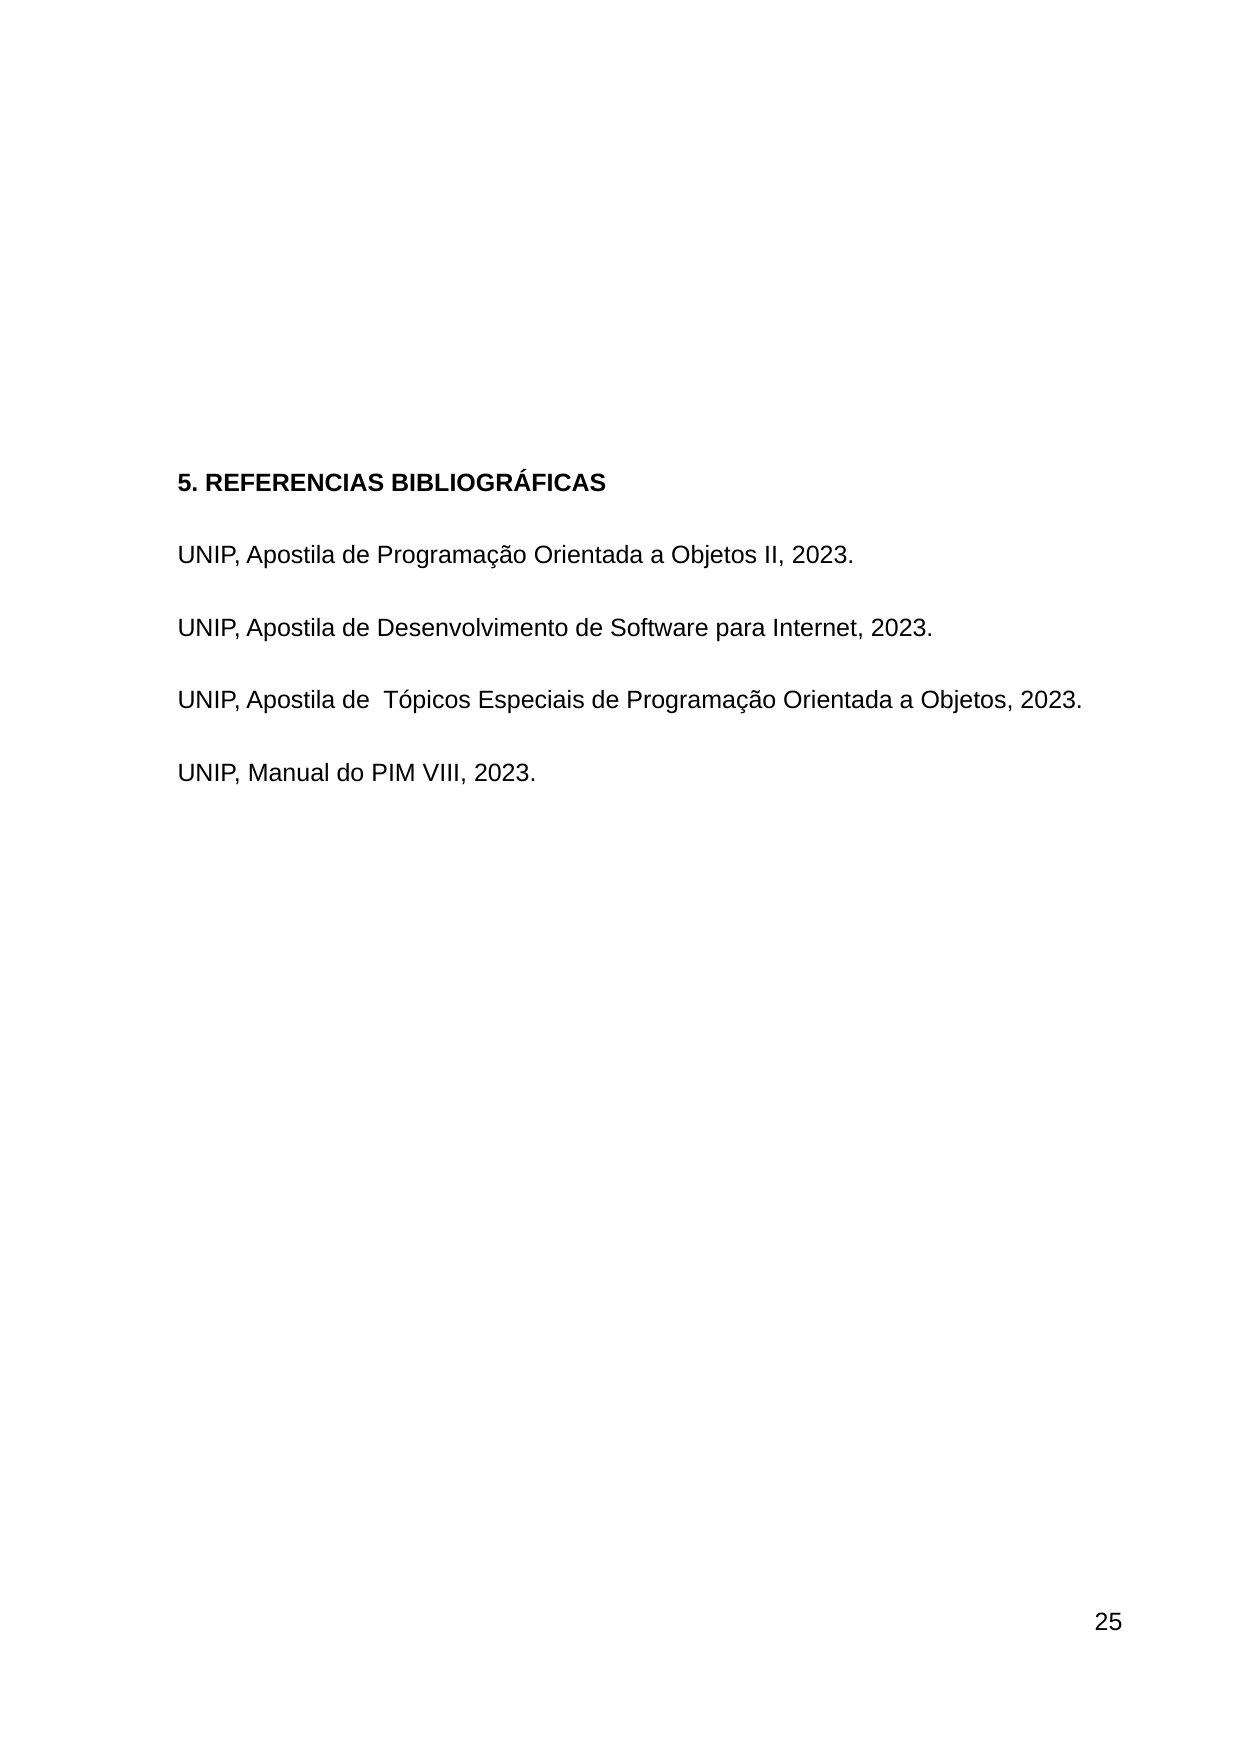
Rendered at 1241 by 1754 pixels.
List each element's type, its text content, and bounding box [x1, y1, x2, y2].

text UNIP, Manual do PIM VIII, 2023. [177, 758, 1122, 787]
text UNIP, Apostila de Tópicos Especiais de Programação Orientada a Objetos, 2023. [177, 685, 1122, 714]
text UNIP, Apostila de Programação Orientada a Objetos II, 2023. [177, 540, 1122, 569]
text UNIP, Apostila de Desenvolvimento de Software para Internet, 2023. [177, 613, 1122, 642]
text 5. REFERENCIAS BIBLIOGRÁFICAS [177, 468, 1122, 496]
